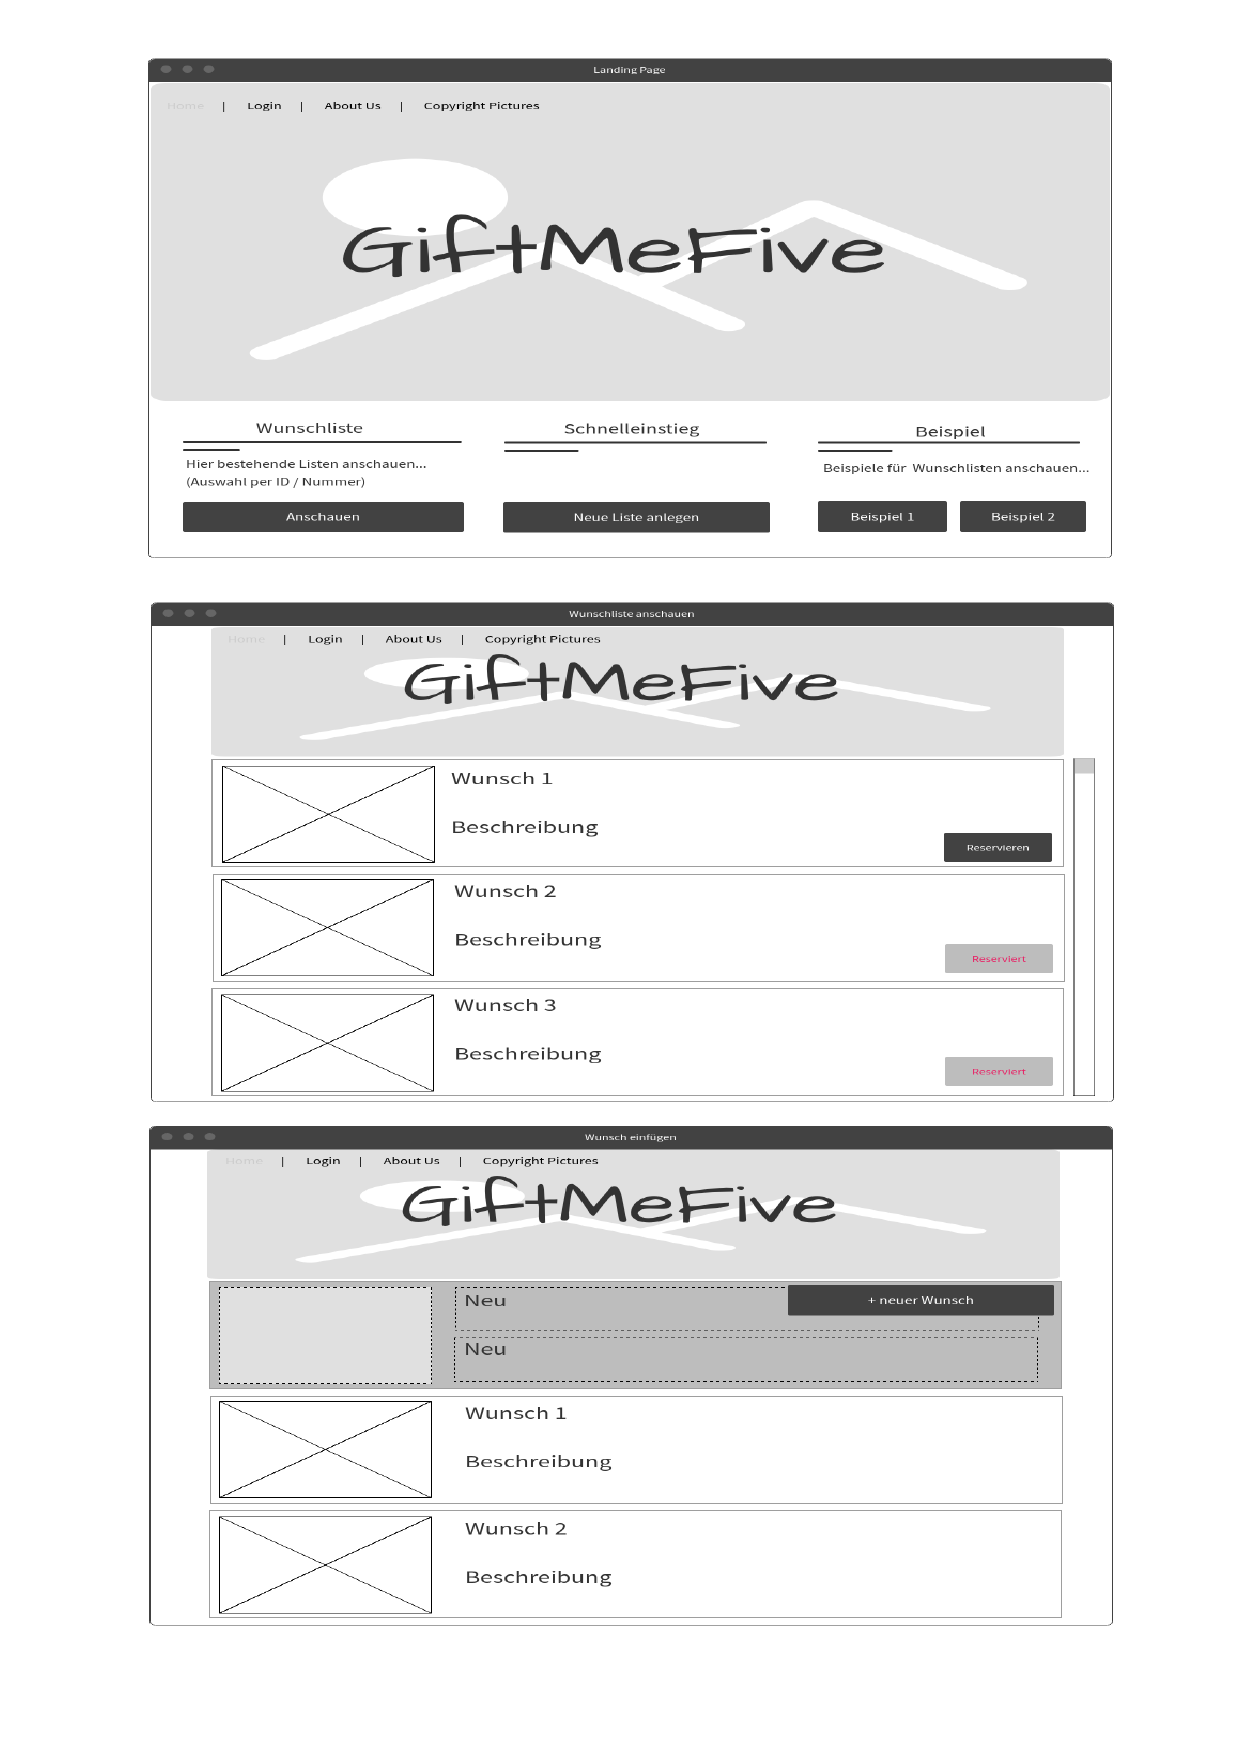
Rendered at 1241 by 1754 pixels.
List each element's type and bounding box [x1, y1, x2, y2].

picture [74, 51, 1167, 1703]
